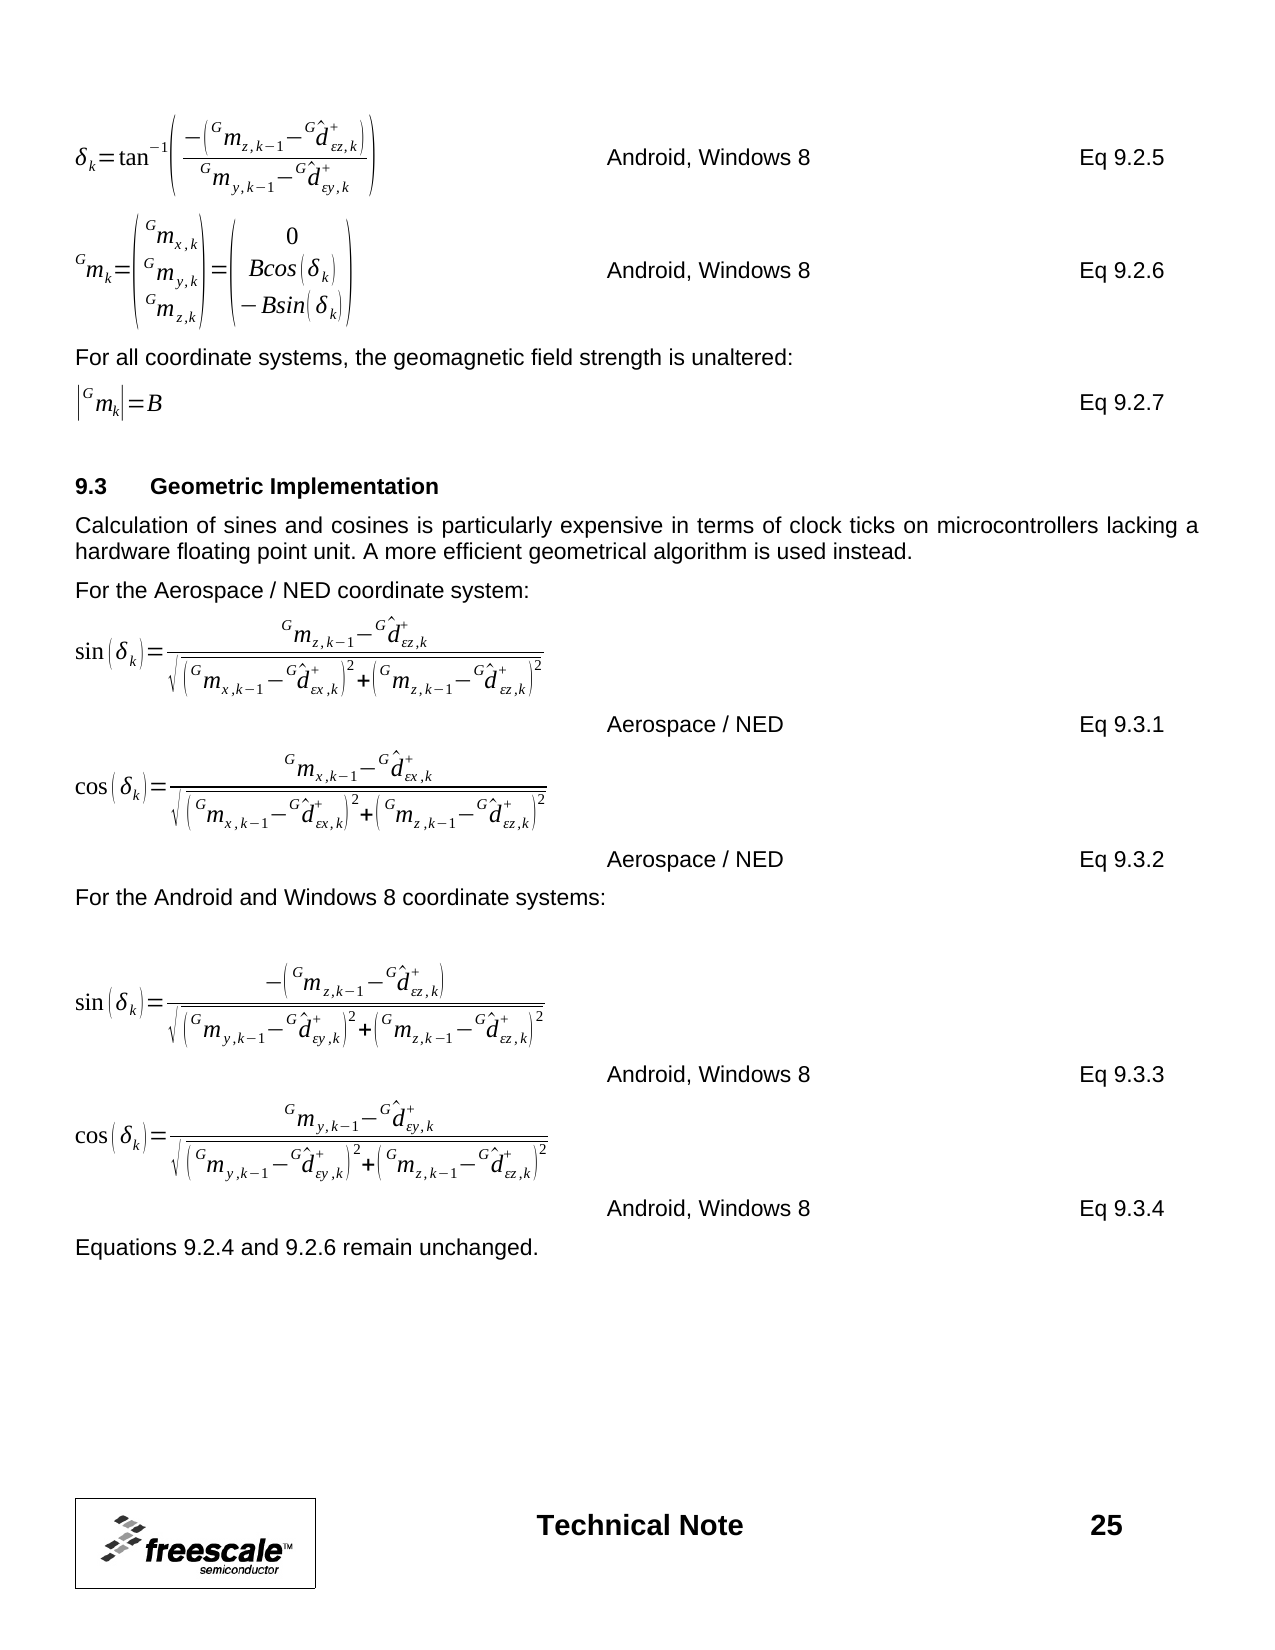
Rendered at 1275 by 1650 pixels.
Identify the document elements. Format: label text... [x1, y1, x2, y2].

text Android, Windows 8 Eq 9.3.3 [75, 1061, 1200, 1088]
text For the Android and Windows 8 coordinate systems: [75, 884, 1200, 911]
text Calculation of sines and cosines is particularly expensive in terms of clock ticks on microcontrollers lacking a hardware floating point unit. A more efficient geometrical algorithm is used instead. [75, 512, 1200, 565]
text Android, Windows 8 Eq 9.3.4 [75, 1195, 1200, 1222]
text For the Aerospace / NED coordinate system: [75, 577, 1200, 603]
text Eq 9.2.7 [75, 383, 1200, 422]
text Aerospace / NED Eq 9.3.1 [75, 711, 1200, 738]
text Android, Windows 8 Eq 9.2.5 [75, 114, 1200, 199]
text Android, Windows 8 Eq 9.2.6 [75, 212, 1200, 332]
subtitle Geometric Implementation [75, 473, 1200, 499]
picture [90, 1505, 297, 1581]
text Aerospace / NED Eq 9.3.2 [75, 846, 1200, 872]
text Equations 9.2.4 and 9.2.6 remain unchanged. [75, 1234, 1200, 1261]
text For all coordinate systems, the geomagnetic field strength is unaltered: [75, 344, 1200, 371]
